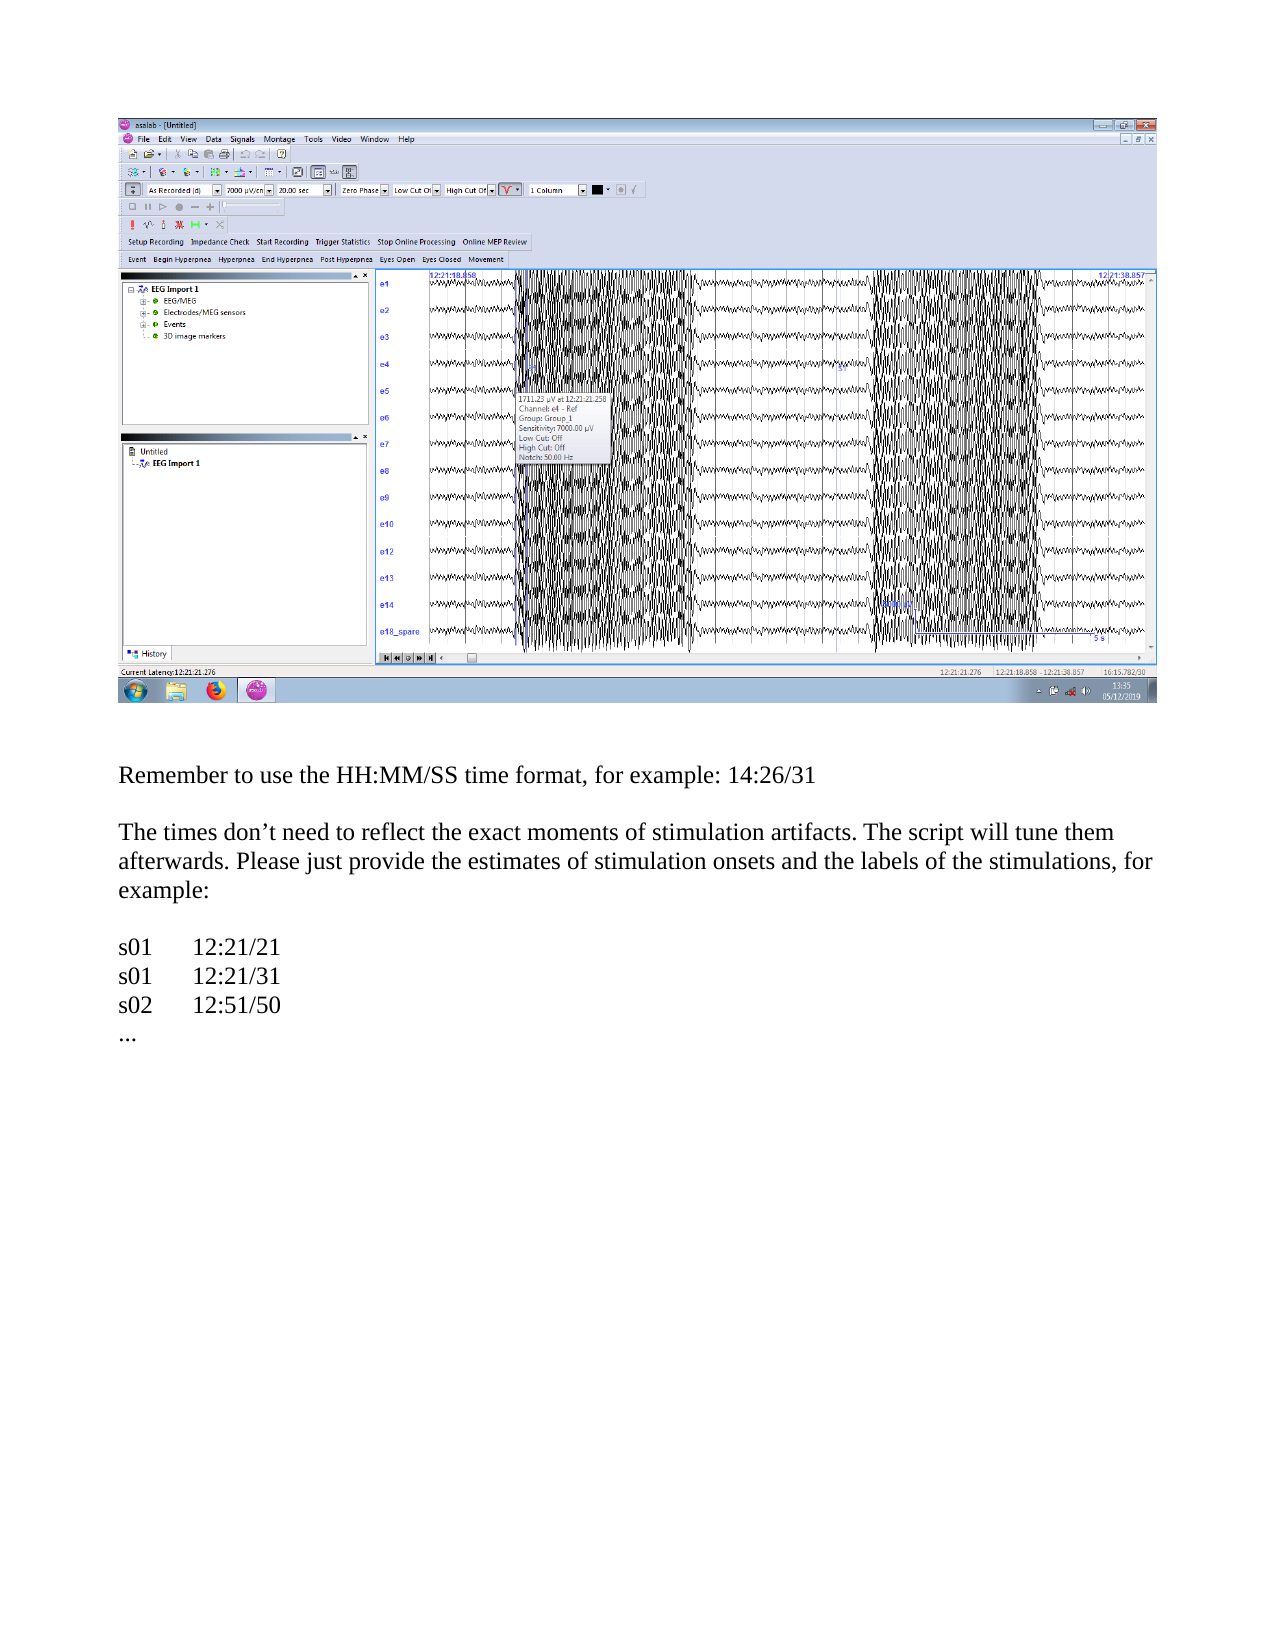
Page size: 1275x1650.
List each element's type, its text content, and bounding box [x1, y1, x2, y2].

text ... [118, 1018, 1157, 1047]
text s02 12:51/50 [118, 990, 1157, 1018]
text s01 12:21/31 [118, 961, 1157, 990]
picture [118, 118, 1157, 703]
text Remember to use the HH:MM/SS time format, for example: 14:26/31 [118, 760, 1157, 788]
text s01 12:21/21 [118, 932, 1157, 961]
text The times don’t need to reflect the exact moments of stimulation artifacts. The script will tune them afterwards. Please just provide the estimates of stimulation onsets and the labels of the stimulations, for example: [118, 817, 1157, 903]
